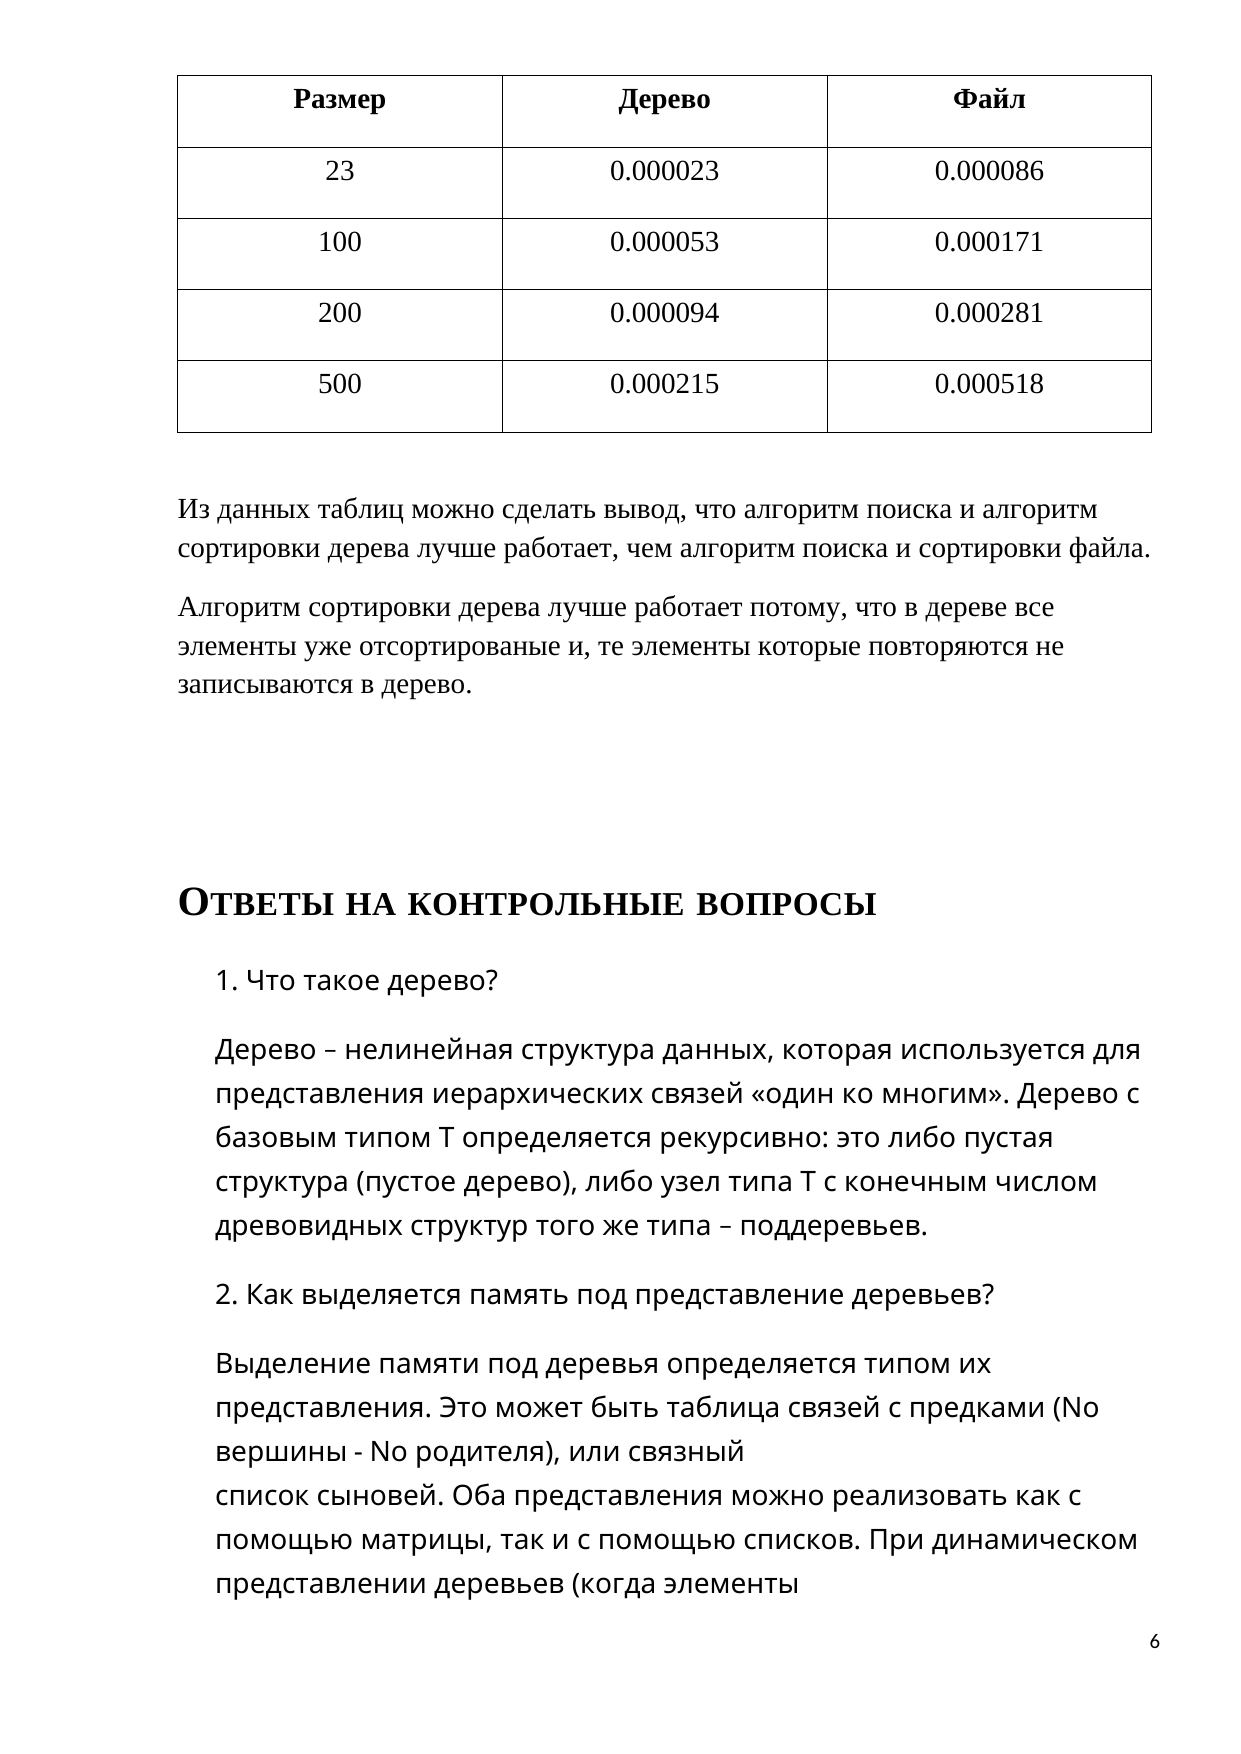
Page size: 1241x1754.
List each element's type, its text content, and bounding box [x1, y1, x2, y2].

table_cell 0.000023 [503, 148, 827, 218]
subtitle Ответы на контрольные вопросы [177, 876, 1152, 924]
table_cell 200 [178, 290, 502, 360]
table_header Файл [828, 76, 1151, 146]
table_cell 0.000094 [503, 290, 827, 360]
table_cell 23 [178, 148, 502, 218]
text Выделение памяти под деревья определяется типом их представления. Это может быть таблица связей с предками (No вершины - No родителя), или связный список сыновей. Оба представления можно реализовать как с помощью матрицы, так и с помощью списков. При динамическом представлении деревьев (когда элементы [215, 1343, 1152, 1602]
text Из данных таблиц можно сделать вывод, что алгоритм поиска и алгоритм сортировки дерева лучше работает, чем алгоритм поиска и сортировки файла. [177, 492, 1152, 564]
table_cell 0.000053 [503, 219, 827, 289]
table_header Дерево [503, 76, 827, 146]
table_header Размер [178, 76, 502, 146]
table_cell 0.000215 [503, 361, 827, 432]
table_cell 0.000281 [828, 290, 1151, 360]
table_cell 0.000171 [828, 219, 1151, 289]
text Дерево – нелинейная структура данных, которая используется для представления иерархических связей «один ко многим». Дерево с базовым типом Т определяется рекурсивно: это либо пустая структура (пустое дерево), либо узел типа Т с конечным числом древовидных структур того же типа – поддеревьев. [215, 1029, 1152, 1243]
table_cell 0.000086 [828, 148, 1151, 218]
table_cell 500 [178, 361, 502, 432]
text 1. Что такое дерево? [215, 960, 1152, 998]
table_cell 100 [178, 219, 502, 289]
table_cell 0.000518 [828, 361, 1151, 432]
text Алгоритм сортировки дерева лучше работает потому, что в дереве все элементы уже отсортированые и, те элементы которые повторяются не записываются в дерево. [177, 589, 1152, 700]
text 2. Как выделяется память под представление деревьев? [215, 1274, 1152, 1312]
